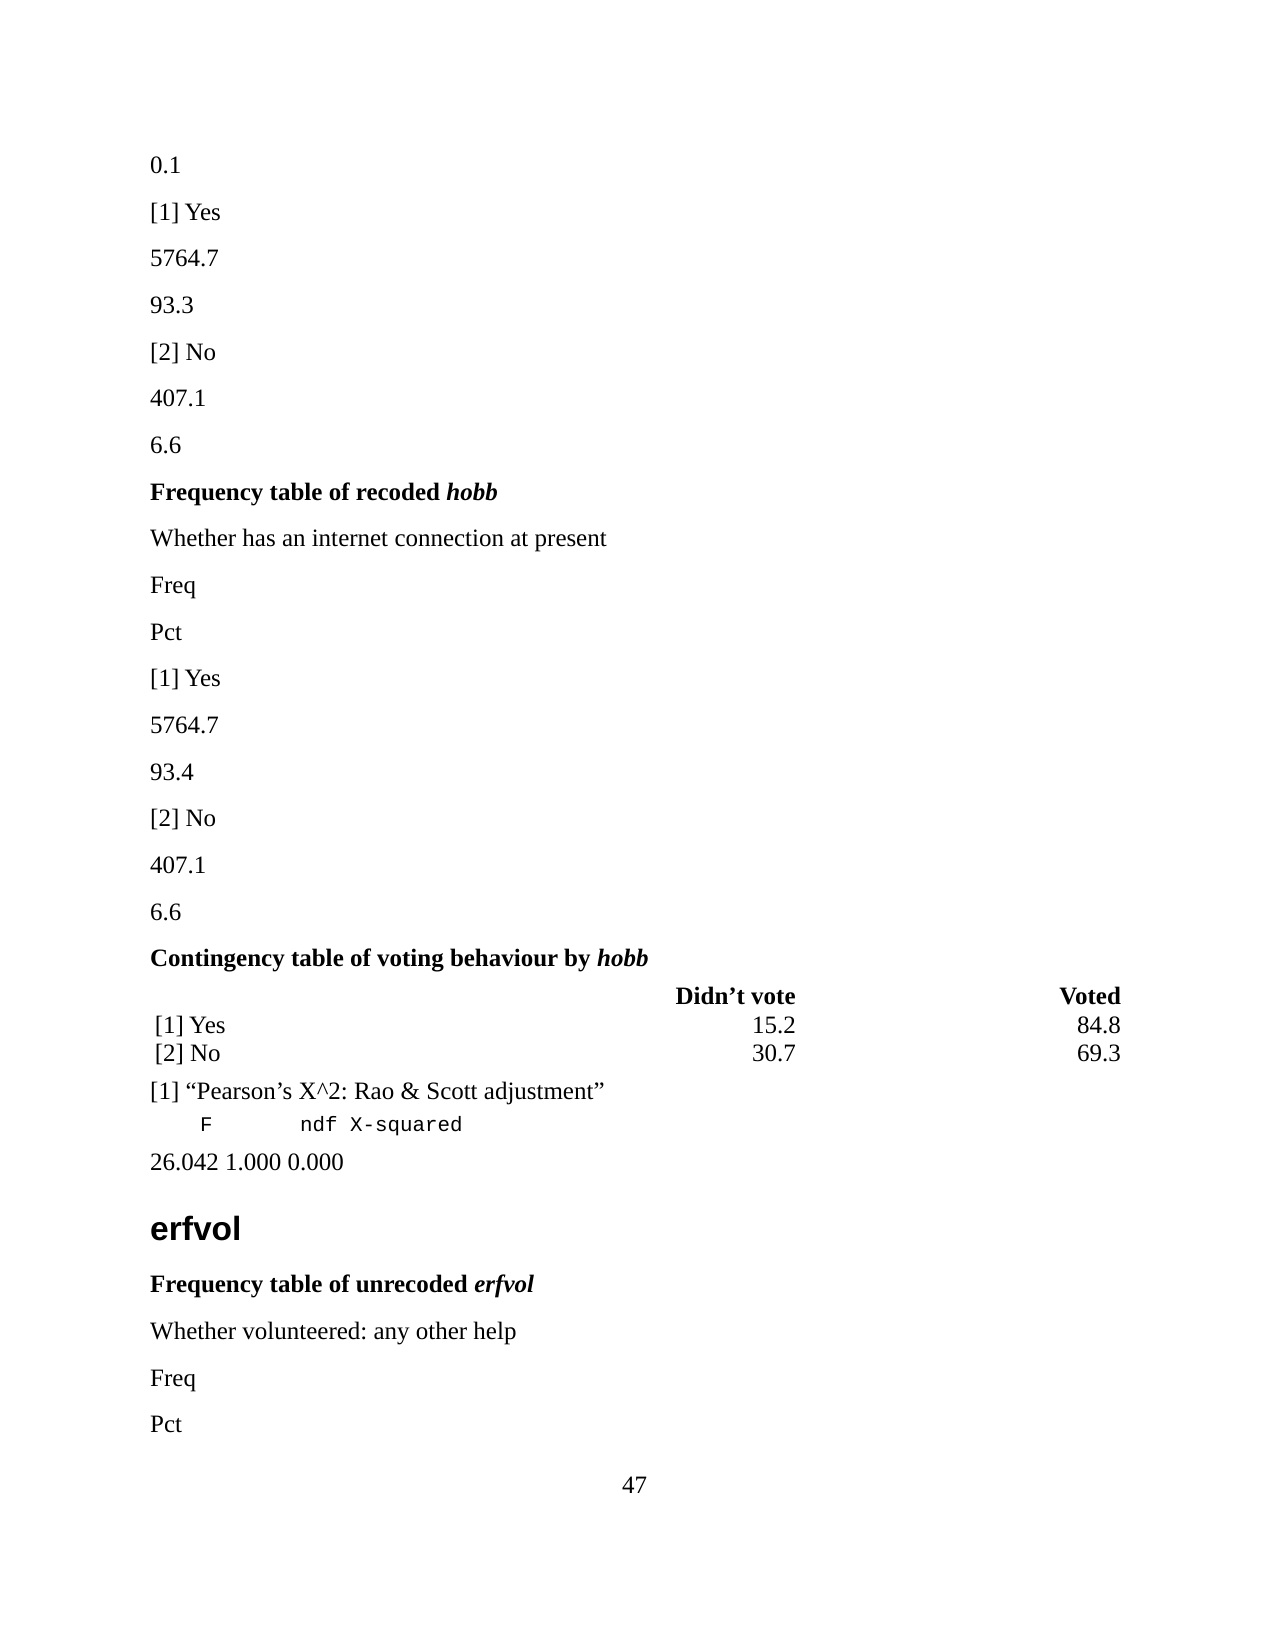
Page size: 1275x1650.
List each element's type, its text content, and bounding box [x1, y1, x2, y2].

text Freq [150, 570, 1125, 599]
text 5764.7 [150, 243, 1125, 272]
text F ndf X-squared [150, 1114, 1125, 1138]
text Contingency table of voting behaviour by hobb [150, 943, 1125, 972]
text 26.042 1.000 0.000 [150, 1147, 1125, 1175]
table_cell 69.3 [800, 1039, 1125, 1067]
table_header Voted [800, 981, 1125, 1010]
text 93.3 [150, 290, 1125, 319]
text 0.1 [150, 150, 1125, 179]
text Whether volunteered: any other help [150, 1316, 1125, 1345]
table_cell [1] Yes [150, 1010, 475, 1038]
text Frequency table of unrecoded erfvol [150, 1269, 1125, 1298]
text [1] Yes [150, 663, 1125, 692]
table_cell 30.7 [475, 1039, 800, 1067]
text [1] Yes [150, 197, 1125, 225]
text 5764.7 [150, 710, 1125, 739]
text Whether has an internet connection at present [150, 523, 1125, 552]
text Freq [150, 1363, 1125, 1391]
text 6.6 [150, 897, 1125, 925]
text 407.1 [150, 383, 1125, 412]
table_header [150, 981, 475, 1010]
text [2] No [150, 803, 1125, 832]
text 6.6 [150, 430, 1125, 459]
text Frequency table of recoded hobb [150, 477, 1125, 505]
table_cell 15.2 [475, 1010, 800, 1038]
text Pct [150, 617, 1125, 645]
table_cell [2] No [150, 1039, 475, 1067]
table_cell 84.8 [800, 1010, 1125, 1038]
text 93.4 [150, 757, 1125, 785]
text 407.1 [150, 850, 1125, 879]
table_header Didn’t vote [475, 981, 800, 1010]
text Pct [150, 1409, 1125, 1438]
text [1] “Pearson’s X^2: Rao & Scott adjustment” [150, 1076, 1125, 1105]
subtitle erfvol [150, 1209, 1125, 1248]
text [2] No [150, 337, 1125, 365]
